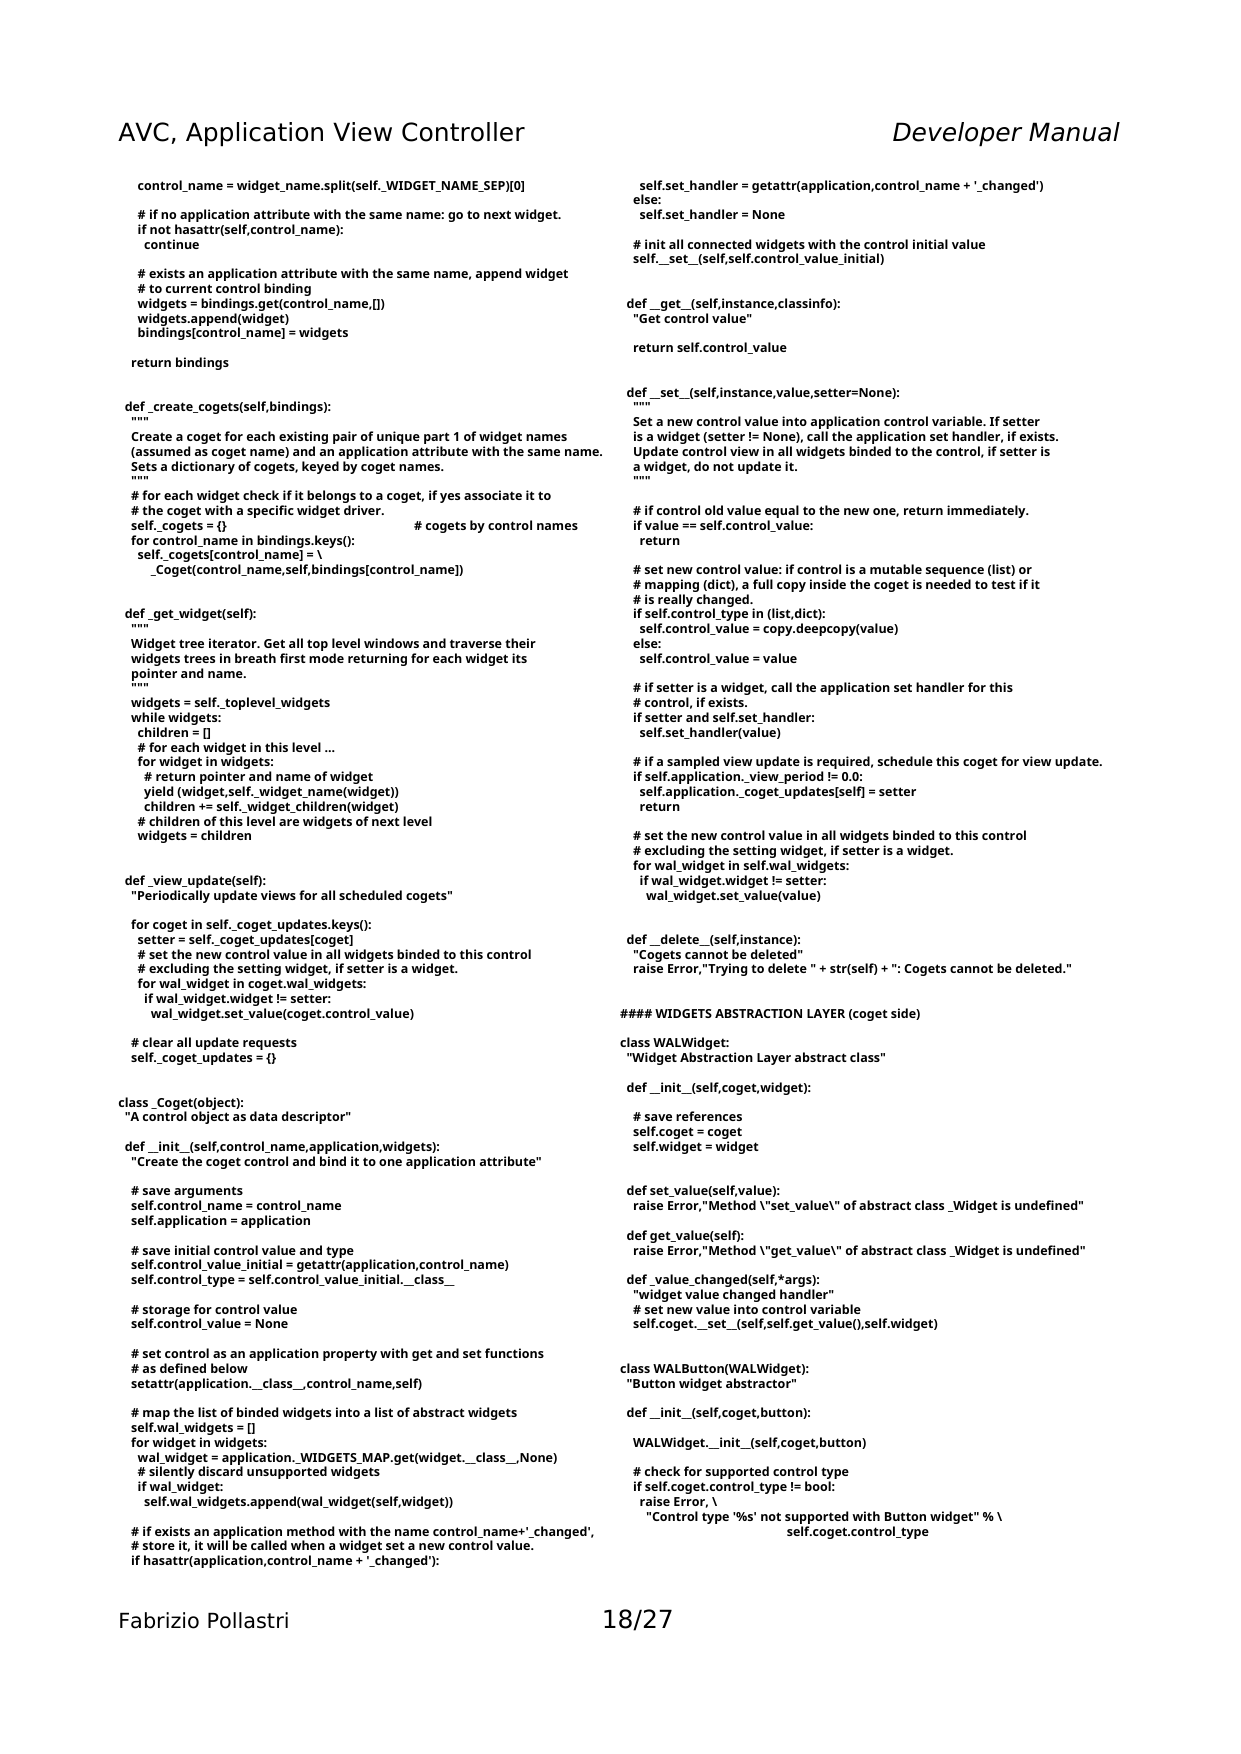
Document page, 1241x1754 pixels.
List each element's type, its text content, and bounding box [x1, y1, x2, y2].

text Widget tree iterator. Get all top level windows and traverse their [118, 637, 620, 651]
text else: [620, 193, 1122, 208]
text def __init__(self,coget,widget): [620, 1080, 1122, 1095]
text # is really changed. [620, 592, 1122, 607]
text # check for supported control type [620, 1465, 1122, 1480]
text #### WIDGETS ABSTRACTION LAYER (coget side) [620, 1006, 1122, 1021]
text "widget value changed handler" [620, 1287, 1122, 1302]
text children += self._widget_children(widget) [118, 799, 620, 814]
text setter = self._coget_updates[coget] [118, 932, 620, 947]
text # set control as an application property with get and set functions [118, 1347, 620, 1361]
text if hasattr(application,control_name + '_changed'): [118, 1554, 620, 1568]
text # store it, it will be called when a widget set a new control value. [118, 1539, 620, 1554]
text if wal_widget.widget != setter: [118, 992, 620, 1006]
text self.wal_widgets.append(wal_widget(self,widget)) [118, 1494, 620, 1509]
text "Periodically update views for all scheduled cogets" [118, 888, 620, 903]
text raise Error,"Method \"set_value\" of abstract class _Widget is undefined" [620, 1199, 1122, 1213]
text for widget in widgets: [118, 1435, 620, 1450]
text self.set_handler = getattr(application,control_name + '_changed') [620, 178, 1122, 193]
text "Get control value" [620, 311, 1122, 326]
text for widget in widgets: [118, 755, 620, 770]
text # mapping (dict), a full copy inside the coget is needed to test if it [620, 577, 1122, 592]
text # control, if exists. [620, 696, 1122, 711]
text # set new value into control variable [620, 1302, 1122, 1317]
text for coget in self._coget_updates.keys(): [118, 918, 620, 932]
text Create a coget for each existing pair of unique part 1 of widget names [118, 429, 620, 444]
text # init all connected widgets with the control initial value [620, 237, 1122, 252]
text if setter and self.set_handler: [620, 711, 1122, 725]
text self._coget_updates = {} [118, 1051, 620, 1066]
text def __init__(self,coget,button): [620, 1406, 1122, 1421]
text """ [118, 622, 620, 637]
text self.coget.control_type [620, 1524, 1122, 1539]
text widgets trees in breath first mode returning for each widget its [118, 651, 620, 666]
text for control_name in bindings.keys(): [118, 533, 620, 548]
text return self.control_value [620, 341, 1122, 356]
text # excluding the setting widget, if setter is a widget. [620, 844, 1122, 858]
text self.control_value = None [118, 1317, 620, 1332]
text # if setter is a widget, call the application set handler for this [620, 681, 1122, 696]
text self.set_handler(value) [620, 725, 1122, 740]
text self.application = application [118, 1213, 620, 1228]
text # if control old value equal to the new one, return immediately. [620, 503, 1122, 518]
text # children of this level are widgets of next level [118, 814, 620, 829]
text self._cogets = {} # cogets by control names [118, 518, 620, 533]
text def _get_widget(self): [118, 607, 620, 622]
text # as defined below [118, 1361, 620, 1376]
text for wal_widget in self.wal_widgets: [620, 858, 1122, 873]
text """ [118, 415, 620, 429]
text # for each widget in this level ... [118, 740, 620, 755]
text Update control view in all widgets binded to the control, if setter is [620, 444, 1122, 459]
text WALWidget.__init__(self,coget,button) [620, 1435, 1122, 1450]
text # set the new control value in all widgets binded to this control [620, 829, 1122, 844]
text return [620, 533, 1122, 548]
text "Control type '%s' not supported with Button widget" % \ [620, 1509, 1122, 1524]
text self.application._coget_updates[self] = setter [620, 784, 1122, 799]
text continue [118, 237, 620, 252]
text if self.control_type in (list,dict): [620, 607, 1122, 622]
text def _view_update(self): [118, 873, 620, 888]
text self.control_value = copy.deepcopy(value) [620, 622, 1122, 637]
text def __init__(self,control_name,application,widgets): [118, 1139, 620, 1154]
text "Button widget abstractor" [620, 1376, 1122, 1391]
text self._cogets[control_name] = \ [118, 548, 620, 563]
text while widgets: [118, 711, 620, 725]
text Set a new control value into application control variable. If setter [620, 415, 1122, 429]
text yield (widget,self._widget_name(widget)) [118, 784, 620, 799]
text raise Error,"Trying to delete " + str(self) + ": Cogets cannot be deleted." [620, 962, 1122, 977]
text self.control_type = self.control_value_initial.__class__ [118, 1273, 620, 1287]
text for wal_widget in coget.wal_widgets: [118, 977, 620, 992]
text # if exists an application method with the name control_name+'_changed', [118, 1524, 620, 1539]
text # save initial control value and type [118, 1243, 620, 1258]
text self.coget.__set__(self,self.get_value(),self.widget) [620, 1317, 1122, 1332]
text setattr(application.__class__,control_name,self) [118, 1376, 620, 1391]
text def set_value(self,value): [620, 1184, 1122, 1199]
text is a widget (setter != None), call the application set handler, if exists. [620, 429, 1122, 444]
text wal_widget.set_value(value) [620, 888, 1122, 903]
text else: [620, 637, 1122, 651]
text # to current control binding [118, 282, 620, 296]
text (assumed as coget name) and an application attribute with the same name. [118, 444, 620, 459]
text def __set__(self,instance,value,setter=None): [620, 385, 1122, 400]
text self.set_handler = None [620, 208, 1122, 222]
text class WALButton(WALWidget): [620, 1361, 1122, 1376]
text widgets = bindings.get(control_name,[]) [118, 296, 620, 311]
text raise Error,"Method \"get_value\" of abstract class _Widget is undefined" [620, 1243, 1122, 1258]
text # storage for control value [118, 1302, 620, 1317]
text # for each widget check if it belongs to a coget, if yes associate it to [118, 489, 620, 503]
text # save references [620, 1110, 1122, 1125]
text # clear all update requests [118, 1036, 620, 1051]
text def get_value(self): [620, 1228, 1122, 1243]
text """ [118, 474, 620, 489]
text widgets = children [118, 829, 620, 844]
text self.coget = coget [620, 1125, 1122, 1139]
text self.control_value = value [620, 651, 1122, 666]
text # set the new control value in all widgets binded to this control [118, 947, 620, 962]
text "Widget Abstraction Layer abstract class" [620, 1051, 1122, 1066]
text def _value_changed(self,*args): [620, 1273, 1122, 1287]
text """ [620, 400, 1122, 415]
text def __get__(self,instance,classinfo): [620, 296, 1122, 311]
text class _Coget(object): [118, 1095, 620, 1110]
text # map the list of binded widgets into a list of abstract widgets [118, 1406, 620, 1421]
text pointer and name. [118, 666, 620, 681]
text a widget, do not update it. [620, 459, 1122, 474]
text self.control_name = control_name [118, 1199, 620, 1213]
text # excluding the setting widget, if setter is a widget. [118, 962, 620, 977]
text # if a sampled view update is required, schedule this coget for view update. [620, 755, 1122, 770]
text # if no application attribute with the same name: go to next widget. [118, 208, 620, 222]
text # set new control value: if control is a mutable sequence (list) or [620, 563, 1122, 577]
text _Coget(control_name,self,bindings[control_name]) [118, 563, 620, 577]
text "A control object as data descriptor" [118, 1110, 620, 1125]
text self.widget = widget [620, 1139, 1122, 1154]
text # silently discard unsupported widgets [118, 1465, 620, 1480]
text return bindings [118, 356, 620, 370]
text def __delete__(self,instance): [620, 932, 1122, 947]
text "Create the coget control and bind it to one application attribute" [118, 1154, 620, 1169]
text self.__set__(self,self.control_value_initial) [620, 252, 1122, 267]
text wal_widget.set_value(coget.control_value) [118, 1006, 620, 1021]
text if wal_widget.widget != setter: [620, 873, 1122, 888]
text # exists an application attribute with the same name, append widget [118, 267, 620, 282]
text # the coget with a specific widget driver. [118, 503, 620, 518]
text if wal_widget: [118, 1480, 620, 1494]
text "Cogets cannot be deleted" [620, 947, 1122, 962]
text """ [620, 474, 1122, 489]
text wal_widget = application._WIDGETS_MAP.get(widget.__class__,None) [118, 1450, 620, 1465]
text self.control_value_initial = getattr(application,control_name) [118, 1258, 620, 1273]
text def _create_cogets(self,bindings): [118, 400, 620, 415]
text if self.coget.control_type != bool: [620, 1480, 1122, 1494]
text control_name = widget_name.split(self._WIDGET_NAME_SEP)[0] [118, 178, 620, 193]
text """ [118, 681, 620, 696]
text class WALWidget: [620, 1036, 1122, 1051]
text bindings[control_name] = widgets [118, 326, 620, 341]
text widgets = self._toplevel_widgets [118, 696, 620, 711]
text # save arguments [118, 1184, 620, 1199]
text # return pointer and name of widget [118, 770, 620, 784]
text self.wal_widgets = [] [118, 1421, 620, 1435]
text children = [] [118, 725, 620, 740]
text if self.application._view_period != 0.0: [620, 770, 1122, 784]
text raise Error, \ [620, 1494, 1122, 1509]
text if value == self.control_value: [620, 518, 1122, 533]
text Sets a dictionary of cogets, keyed by coget names. [118, 459, 620, 474]
text return [620, 799, 1122, 814]
text if not hasattr(self,control_name): [118, 222, 620, 237]
text widgets.append(widget) [118, 311, 620, 326]
